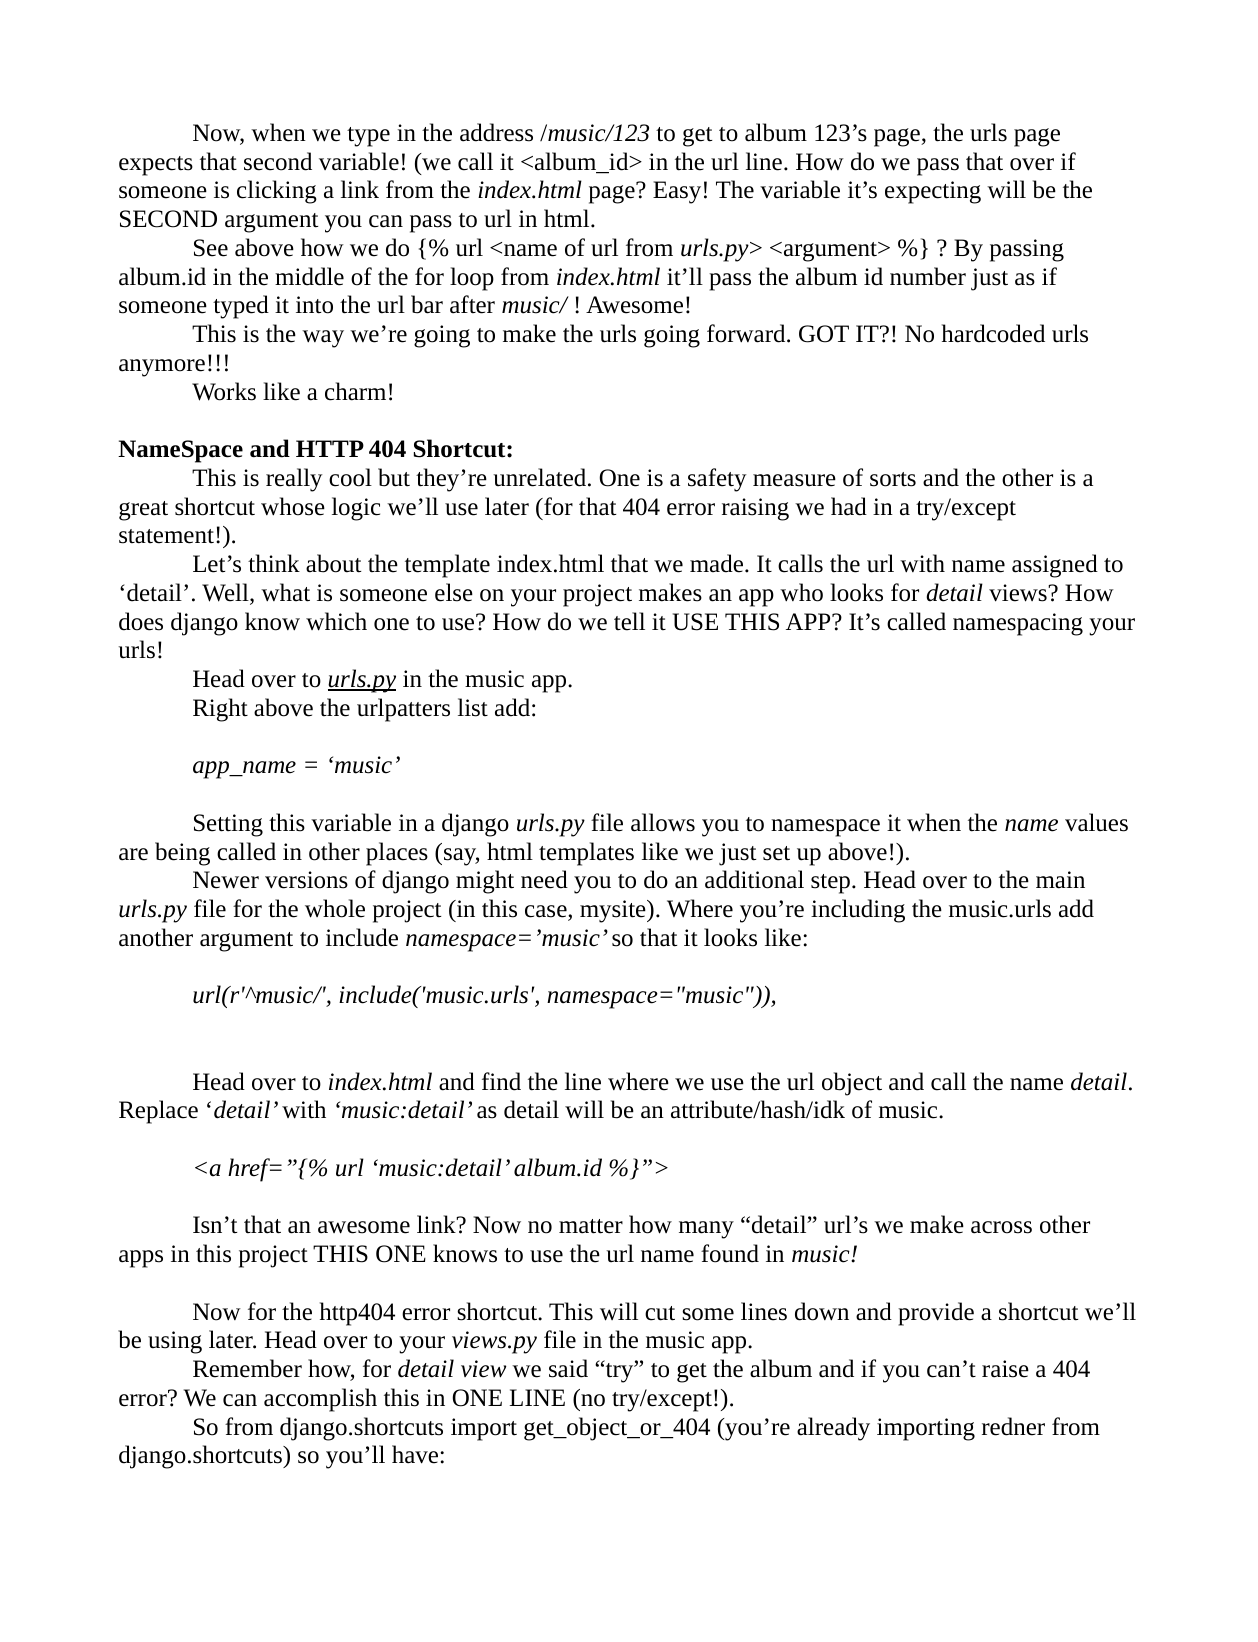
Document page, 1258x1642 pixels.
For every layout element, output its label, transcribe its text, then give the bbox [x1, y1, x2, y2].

text Let’s think about the template index.html that we made. It calls the url with name assigned to ‘detail’. Well, what is someone else on your project makes an app who looks for detail views? How does django know which one to use? How do we tell it USE THIS APP? It’s called namespacing your urls! [118, 549, 1140, 664]
text Isn’t that an awesome link? Now no matter how many “detail” url’s we make across other apps in this project THIS ONE knows to use the url name found in music! [118, 1211, 1140, 1268]
text Head over to index.html and find the line where we use the url object and call the name detail. Replace ‘detail’ with ‘music:detail’ as detail will be an attribute/hash/idk of music. [118, 1067, 1140, 1124]
text Right above the urlpatters list add: [118, 693, 1140, 722]
text This is really cool but they’re unrelated. One is a safety measure of sorts and the other is a great shortcut whose logic we’ll use later (for that 404 error raising we had in a try/except statement!). [118, 463, 1140, 549]
text url(r'^music/', include('music.urls', namespace="music")), [118, 981, 1140, 1009]
text <a href=”{% url ‘music:detail’ album.id %}”> [118, 1153, 1140, 1182]
text This is the way we’re going to make the urls going forward. GOT IT?! No hardcoded urls anymore!!! [118, 319, 1140, 377]
text Head over to urls.py in the music app. [118, 664, 1140, 693]
text NameSpace and HTTP 404 Shortcut: [118, 434, 1140, 463]
text Setting this variable in a django urls.py file allows you to namespace it when the name values are being called in other places (say, html templates like we just set up above!). [118, 808, 1140, 866]
text Now for the http404 error shortcut. This will cut some lines down and provide a shortcut we’ll be using later. Head over to your views.py file in the music app. [118, 1297, 1140, 1354]
text Newer versions of django might need you to do an additional step. Head over to the main urls.py file for the whole project (in this case, mysite). Where you’re including the music.urls add another argument to include namespace=’music’ so that it looks like: [118, 866, 1140, 952]
text app_name = ‘music’ [118, 751, 1140, 779]
text Works like a charm! [118, 377, 1140, 406]
text See above how we do {% url <name of url from urls.py> <argument> %} ? By passing album.id in the middle of the for loop from index.html it’ll pass the album id number just as if someone typed it into the url bar after music/ ! Awesome! [118, 233, 1140, 319]
text So from django.shortcuts import get_object_or_404 (you’re already importing redner from django.shortcuts) so you’ll have: [118, 1412, 1140, 1469]
text Remember how, for detail view we said “try” to get the album and if you can’t raise a 404 error? We can accomplish this in ONE LINE (no try/except!). [118, 1354, 1140, 1412]
text Now, when we type in the address /music/123 to get to album 123’s page, the urls page expects that second variable! (we call it <album_id> in the url line. How do we pass that over if someone is clicking a link from the index.html page? Easy! The variable it’s expecting will be the SECOND argument you can pass to url in html. [118, 118, 1140, 233]
